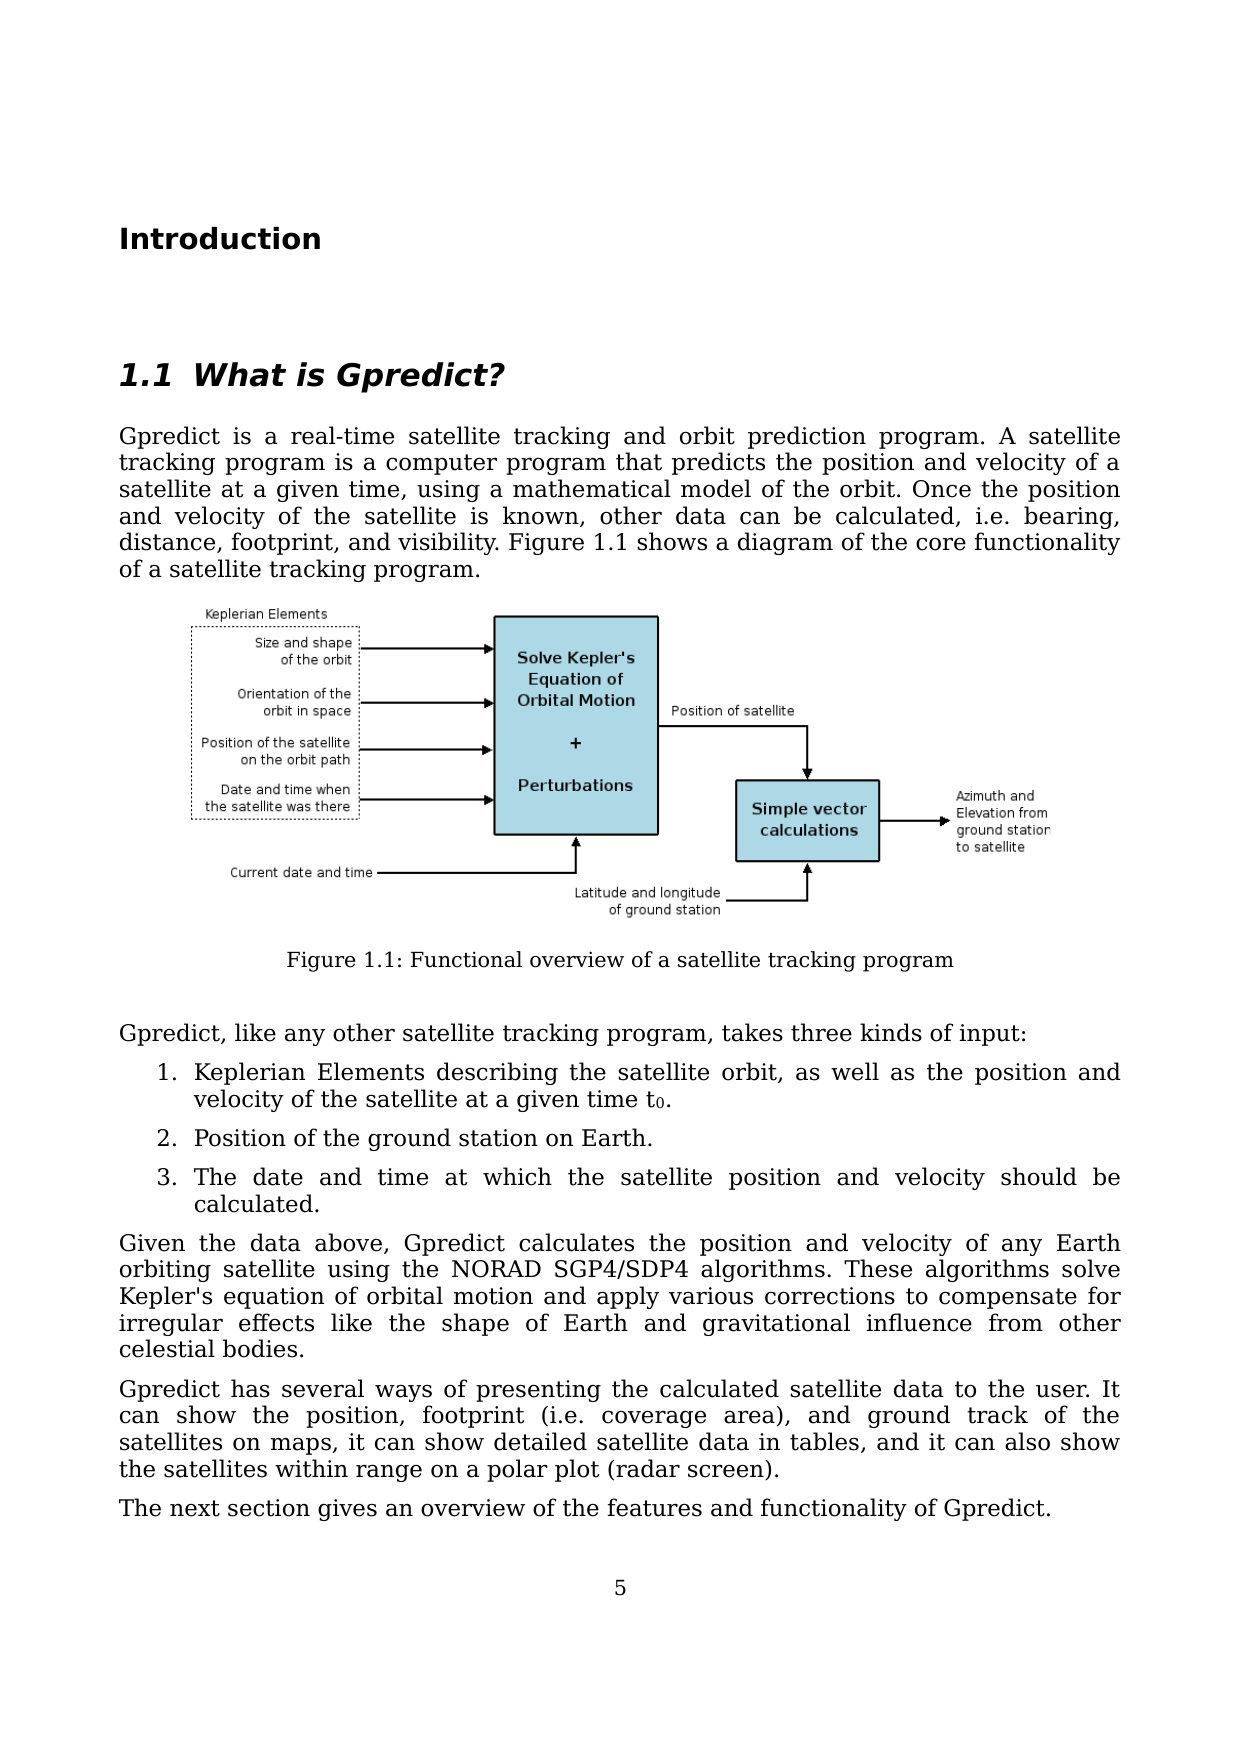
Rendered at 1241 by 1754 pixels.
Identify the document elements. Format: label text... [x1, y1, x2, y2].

text Figure 1.1: Functional overview of a satellite tracking program [177, 948, 1063, 972]
text Gpredict is a real-time satellite tracking and orbit prediction program. A satellite tracking program is a computer program that predicts the position and velocity of a satellite at a given time, using a mathematical model of the orbit. Once the position and velocity of the satellite is known, other data can be calculated, i.e. bearing, distance, footprint, and visibility. Figure 1.1 shows a diagram of the core functionality of a satellite tracking program. [118, 423, 1122, 583]
list Position of the ground station on Earth. [156, 1125, 1122, 1152]
list The date and time at which the satellite position and velocity should be calculated. [156, 1164, 1122, 1217]
subtitle What is Gpredict? [118, 357, 1122, 393]
subtitle Introduction [118, 223, 1122, 257]
text Gpredict, like any other satellite tracking program, takes three kinds of input: [118, 634, 1122, 1047]
text Gpredict has several ways of presenting the calculated satellite data to the user. It can show the position, footprint (i.e. coverage area), and ground track of the satellites on maps, it can show detailed satellite data in tables, and it can also show the satellites within range on a polar plot (radar screen). [118, 1376, 1122, 1482]
text The next section gives an overview of the features and functionality of Gpredict. [118, 1495, 1122, 1522]
text Given the data above, Gpredict calculates the position and velocity of any Earth orbiting satellite using the NORAD SGP4/SDP4 algorithms. These algorithms solve Kepler's equation of orbital motion and apply various corrections to compensate for irregular effects like the shape of Earth and gravitational influence from other celestial bodies. [118, 1230, 1122, 1363]
list Keplerian Elements describing the satellite orbit, as well as the position and velocity of the satellite at a given time t0. [156, 1059, 1122, 1112]
